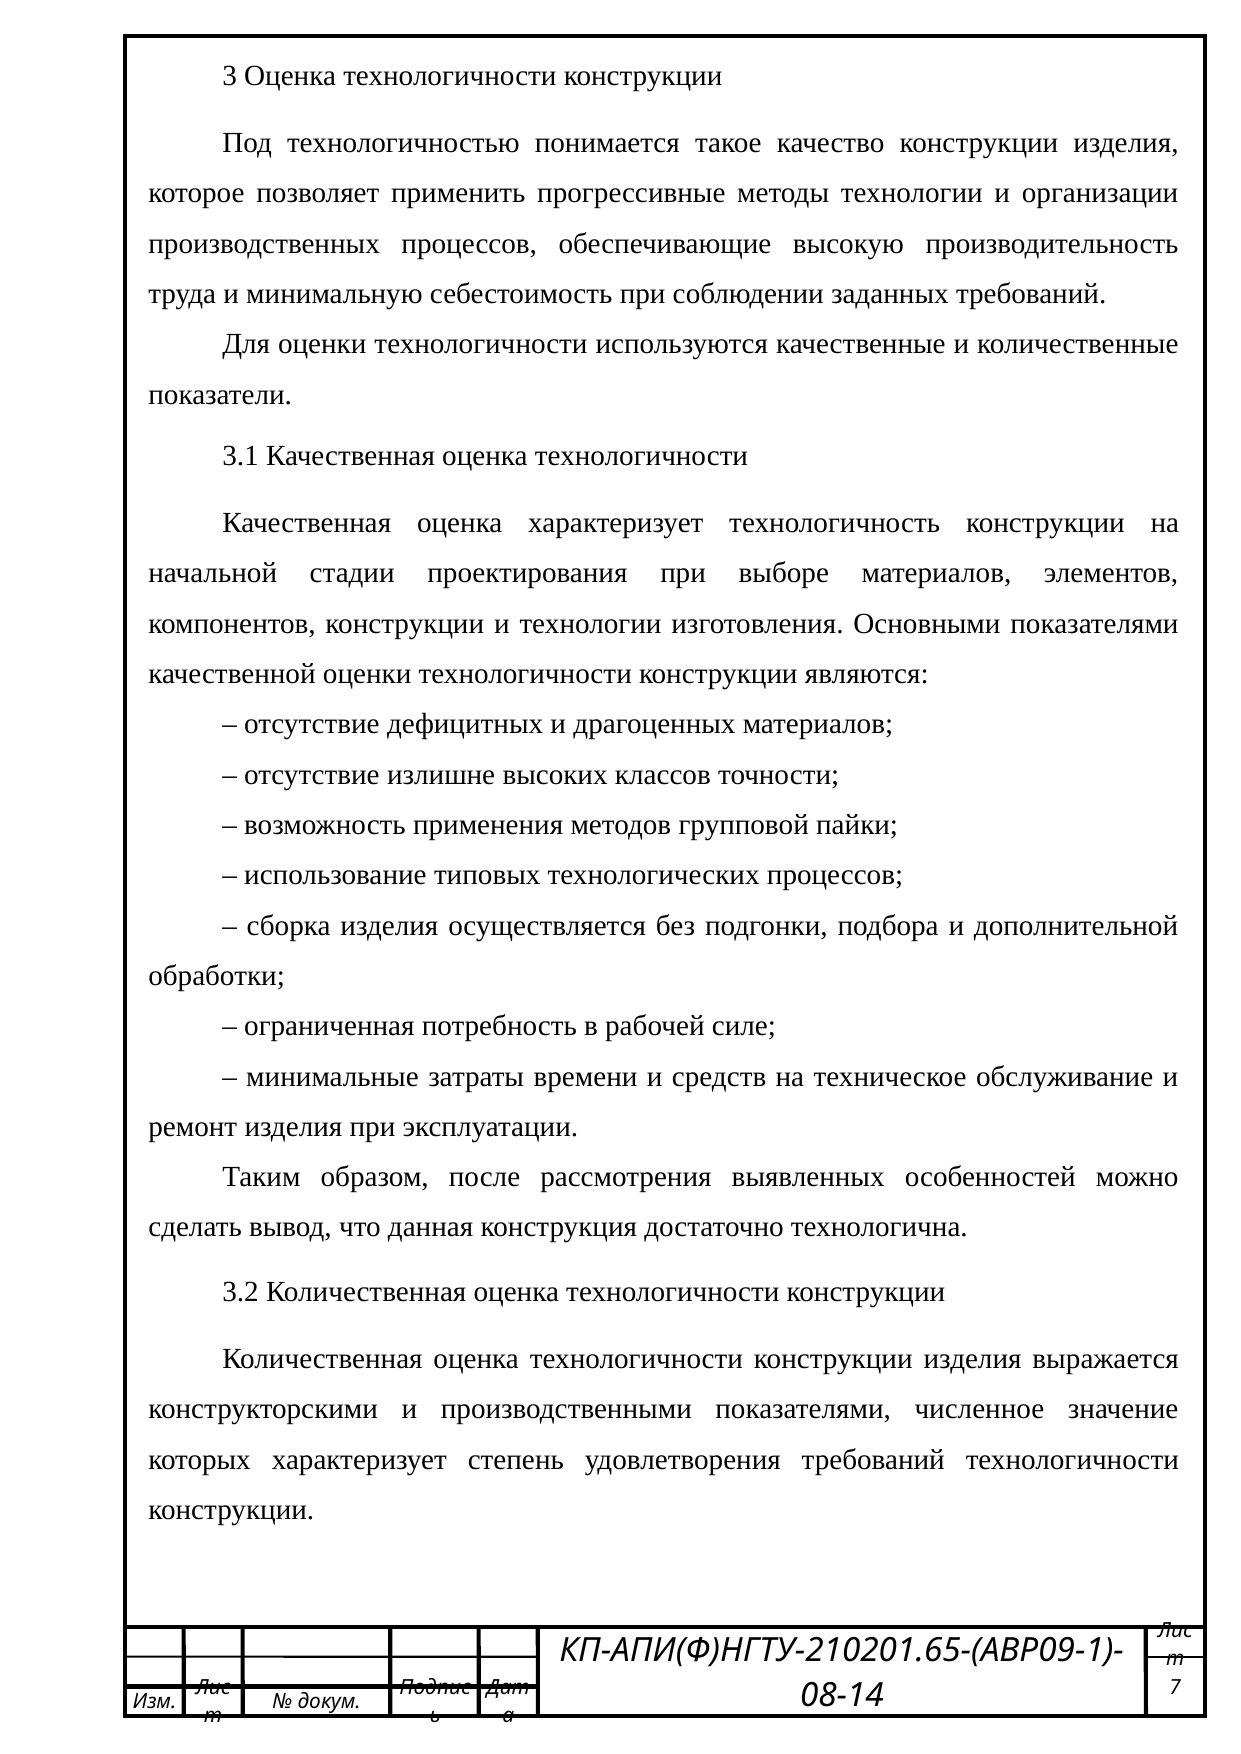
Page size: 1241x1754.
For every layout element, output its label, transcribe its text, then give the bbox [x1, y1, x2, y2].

text – отсутствие дефицитных и драгоценных материалов; [148, 706, 1179, 740]
text Для оценки технологичности используются качественные и количественные показатели. [148, 327, 1179, 410]
text – ограниченная потребность в рабочей силе; [148, 1008, 1179, 1042]
text – отсутствие излишне высоких классов точности; [148, 757, 1179, 790]
text 3 Оценка технологичности конструкции [148, 58, 1179, 92]
text 3.2 Количественная оценка технологичности конструкции [148, 1274, 1179, 1308]
text – использование типовых технологических процессов; [148, 857, 1179, 891]
text – возможность применения методов групповой пайки; [148, 807, 1179, 841]
text Таким образом, после рассмотрения выявленных особенностей можно сделать вывод, что данная конструкция достаточно технологична. [148, 1159, 1179, 1243]
text – сборка изделия осуществляется без подгонки, подбора и дополнительной обработки; [148, 908, 1179, 992]
text Под технологичностью понимается такое качество конструкции изделия, которое позволяет применить прогрессивные методы технологии и организации производственных процессов, обеспечивающие высокую производительность труда и минимальную себестоимость при соблюдении заданных требований. [148, 125, 1179, 310]
text – минимальные затраты времени и средств на техническое обслуживание и ремонт изделия при эксплуатации. [148, 1059, 1179, 1142]
text Качественная оценка характеризует технологичность конструкции на начальной стадии проектирования при выборе материалов, элементов, компонентов, конструкции и технологии изготовления. Основными показателями качественной оценки технологичности конструкции являются: [148, 505, 1179, 690]
text 3.1 Качественная оценка технологичности [148, 438, 1179, 472]
text Количественная оценка технологичности конструкции изделия выражается конструкторскими и производственными показателями, численное значение которых характеризует степень удовлетворения требований технологичности конструкции. [148, 1341, 1179, 1526]
